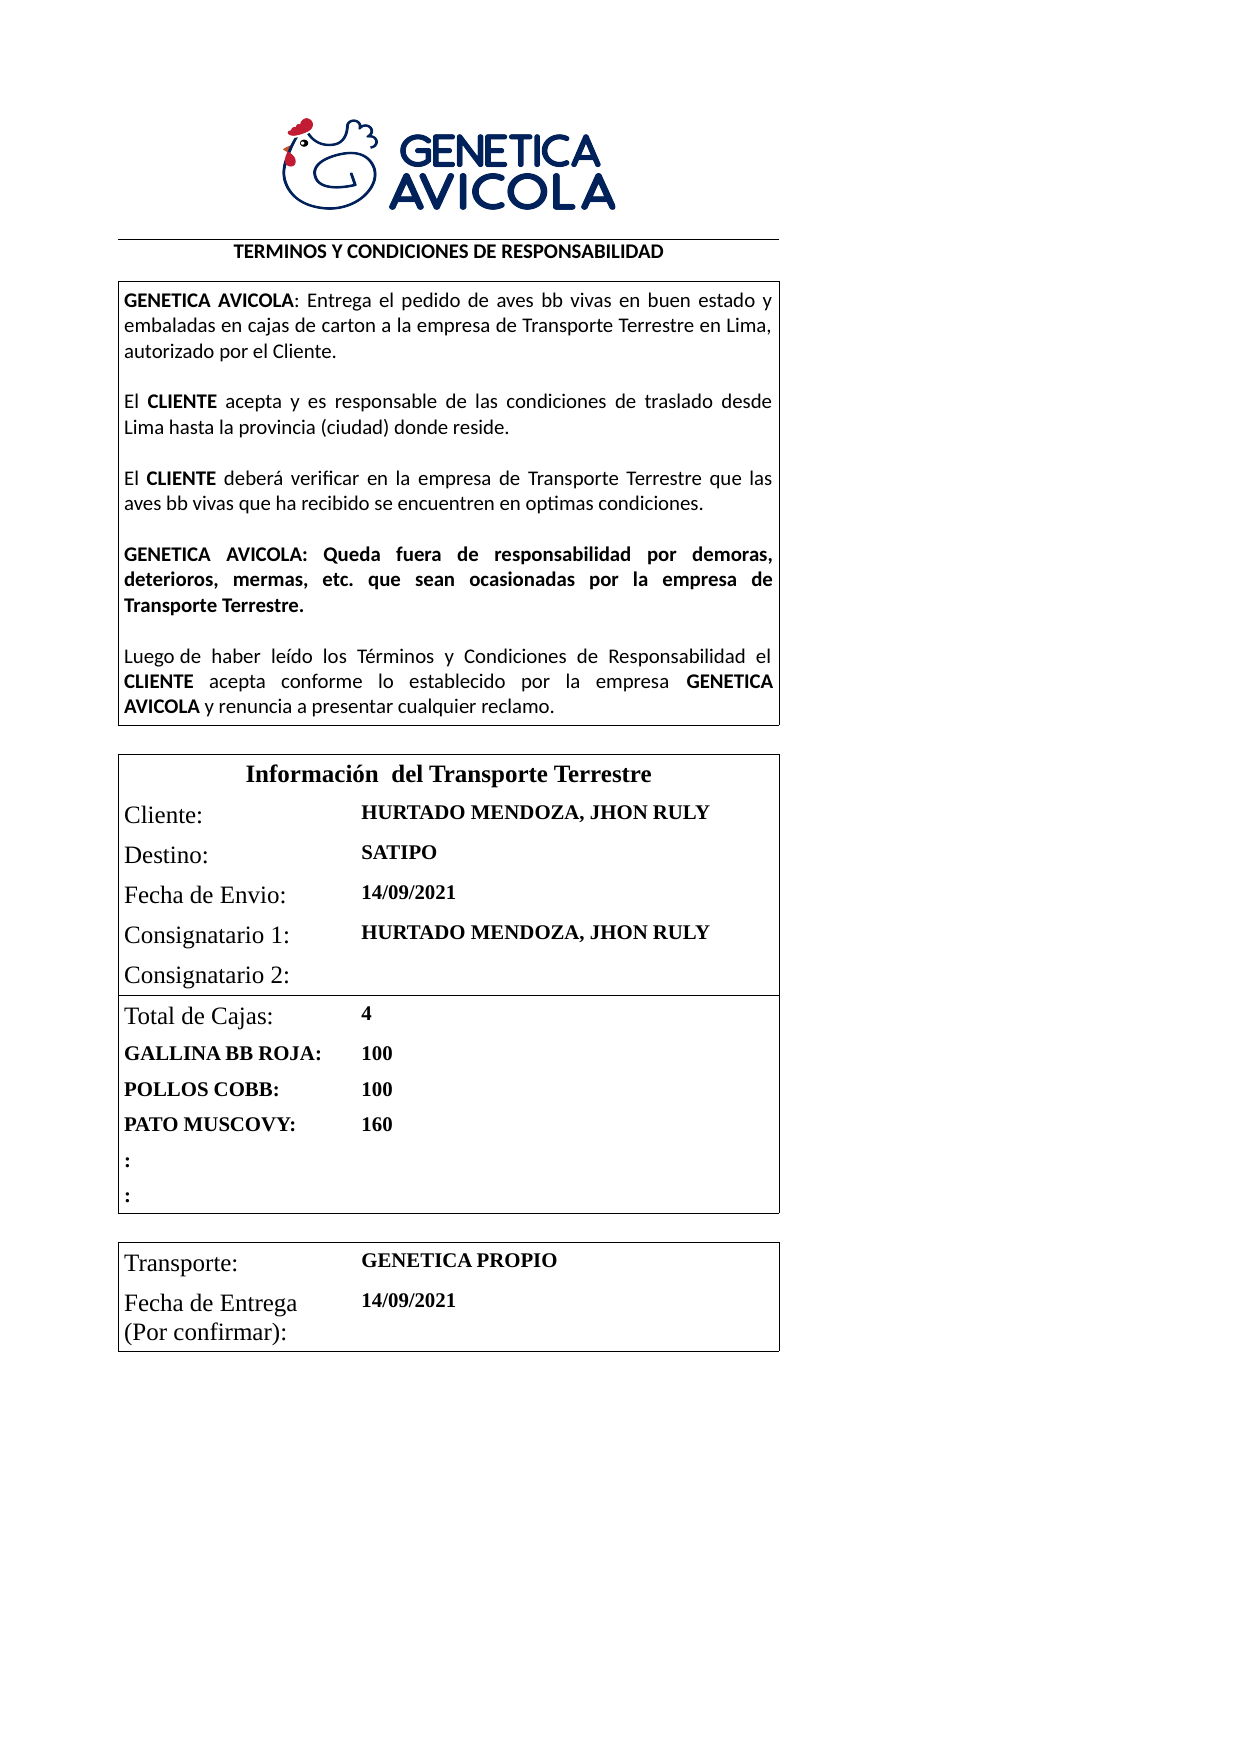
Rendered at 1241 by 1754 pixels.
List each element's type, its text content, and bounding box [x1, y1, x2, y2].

table_cell HURTADO MENDOZA, JHON RULY [356, 915, 779, 955]
table_cell Fecha de Entrega (Por confirmar): [119, 1282, 356, 1351]
table_header Información del Transporte Terrestre [119, 755, 779, 794]
table_cell Destino: [119, 834, 356, 874]
table_cell SATIPO [356, 834, 779, 874]
table_cell 160 [356, 1106, 779, 1142]
table_cell 100 [356, 1071, 779, 1106]
picture [282, 118, 616, 210]
table_cell [356, 1142, 779, 1177]
table_cell 100 [356, 1035, 779, 1071]
table_cell Total de Cajas: [119, 996, 356, 1035]
table_cell : [119, 1178, 356, 1213]
table_cell 14/09/2021 [356, 1282, 779, 1351]
table_cell : [119, 1142, 356, 1177]
table_cell 4 [356, 996, 779, 1035]
table_cell GALLINA BB ROJA: [119, 1035, 356, 1071]
table_cell 14/09/2021 [356, 874, 779, 914]
table_cell [356, 955, 779, 995]
table_cell POLLOS COBB: [119, 1071, 356, 1106]
table_cell GENETICA PROPIO [356, 1243, 779, 1282]
table_cell PATO MUSCOVY: [119, 1106, 356, 1142]
table_cell Cliente: [119, 794, 356, 834]
table_header TERMINOS Y CONDICIONES DE RESPONSABILIDAD [118, 240, 779, 281]
table_cell [356, 1178, 779, 1213]
table_cell Consignatario 2: [119, 955, 356, 995]
table_cell Transporte: [119, 1243, 356, 1282]
table_cell GENETICA AVICOLA: Entrega el pedido de aves bb vivas en buen estado y embaladas en cajas de carton a la empresa de Transporte Terrestre en Lima, autorizado por el Cliente. El CLIENTE acepta y es responsable de las condiciones de traslado desde Lima hasta la provincia (ciudad) donde reside. El CLIENTE deberá verificar en la empresa de Transporte Terrestre que las aves bb vivas que ha recibido se encuentren en optimas condiciones. GENETICA AVICOLA: Queda fuera de responsabilidad por demoras, deterioros, mermas, etc. que sean ocasionadas por la empresa de Transporte Terrestre. Luego de haber leído los Términos y Condiciones de Responsabilidad el CLIENTE acepta conforme lo establecido por la empresa GENETICA AVICOLA y renuncia a presentar cualquier reclamo. [119, 282, 779, 725]
table_cell Fecha de Envio: [119, 874, 356, 914]
table_cell HURTADO MENDOZA, JHON RULY [356, 794, 779, 834]
table_cell [356, 1214, 779, 1242]
table_cell [118, 1214, 356, 1242]
table_cell Consignatario 1: [119, 915, 356, 955]
